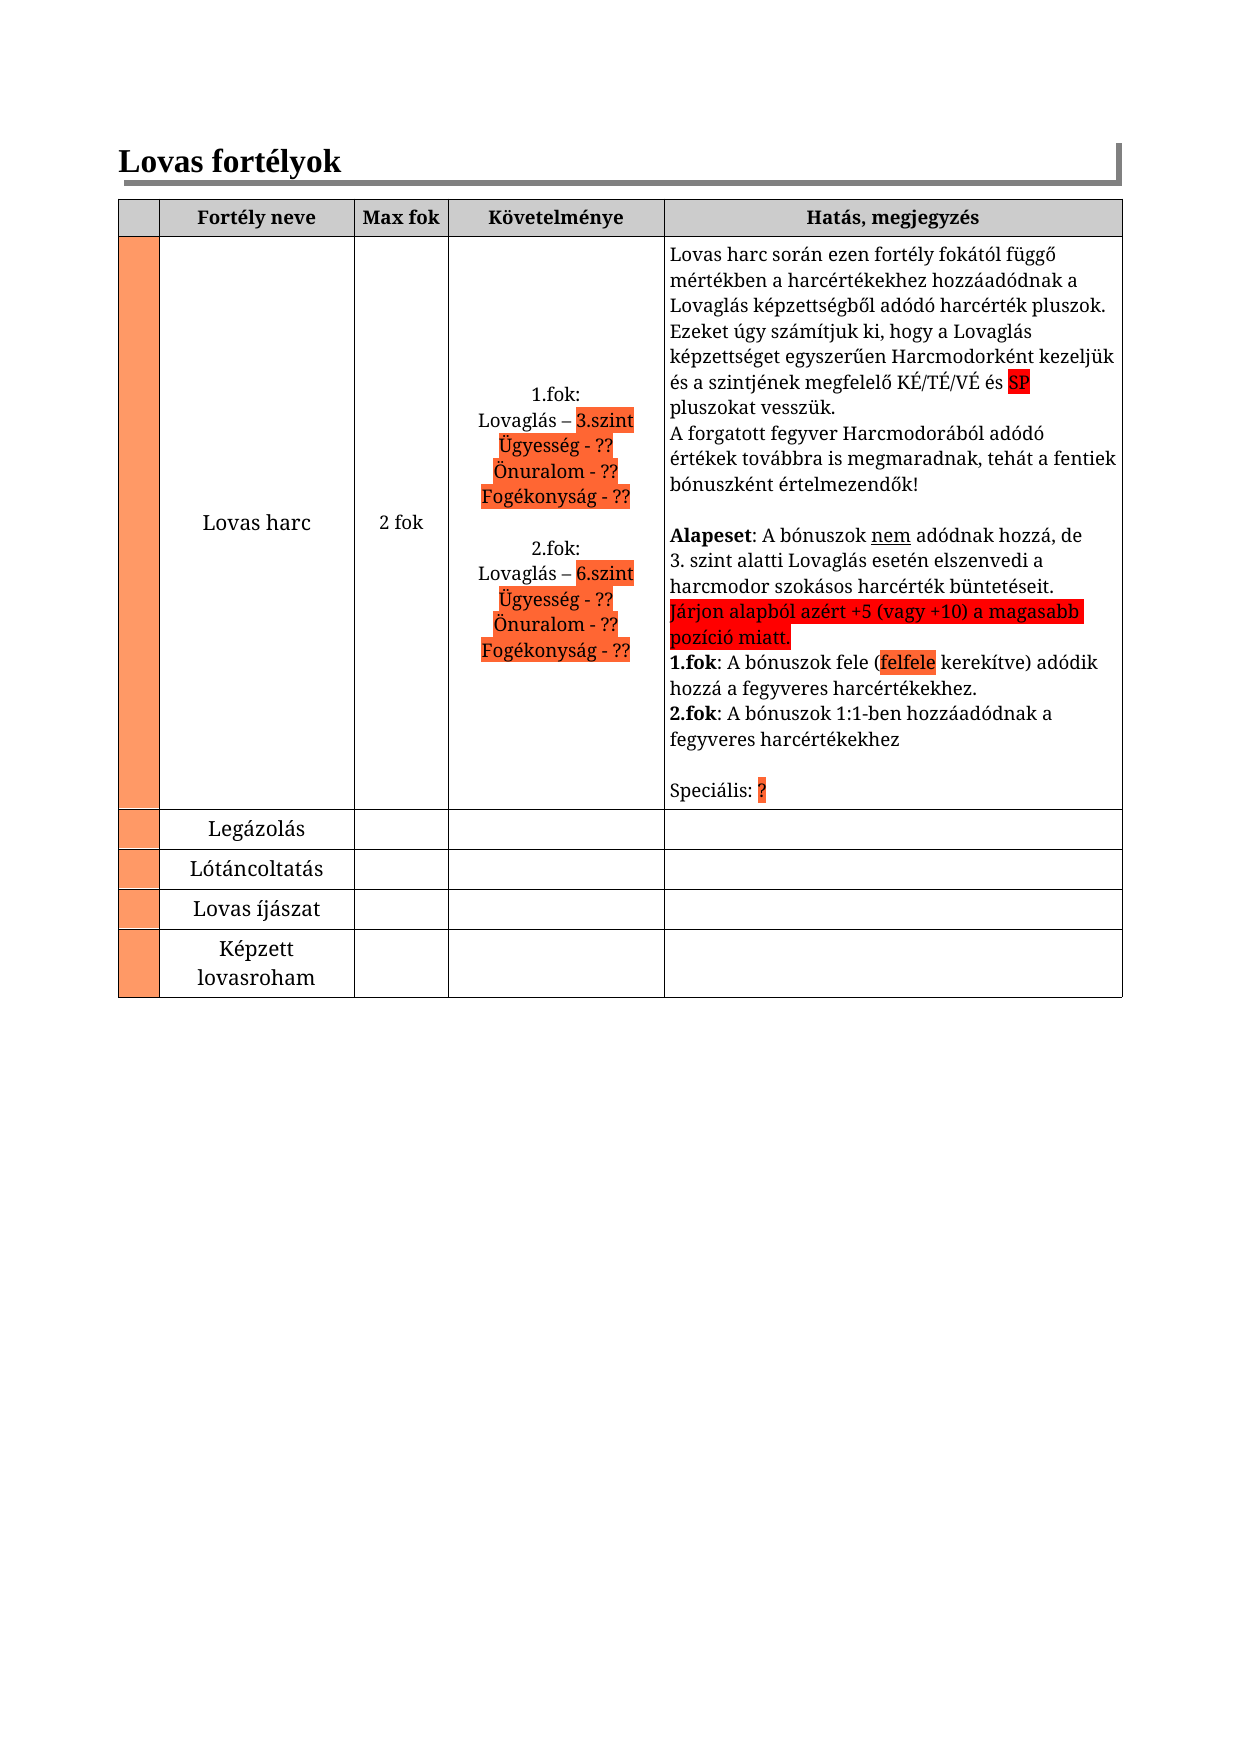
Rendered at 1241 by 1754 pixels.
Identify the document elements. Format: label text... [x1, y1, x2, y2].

table_cell 1.fok: Lovaglás – 3.szint Ügyesség - ?? Önuralom - ?? Fogékonyság - ?? 2.fok: Lovaglás – 6.szint Ügyesség - ?? Önuralom - ?? Fogékonyság - ?? [449, 237, 664, 808]
table_cell [665, 930, 1122, 997]
table_cell [119, 850, 159, 888]
table_cell Legázolás [160, 810, 354, 848]
subtitle Lovas fortélyok [118, 143, 1116, 180]
table_cell [665, 810, 1122, 848]
table_cell [449, 930, 664, 997]
table_cell [665, 850, 1122, 888]
table_cell [355, 850, 448, 888]
table_cell [449, 890, 664, 928]
table_cell [355, 930, 448, 997]
table_header Követelménye [449, 200, 664, 236]
table_header [119, 200, 159, 236]
table_header Fortély neve [160, 200, 354, 236]
table_cell [119, 237, 159, 808]
table_cell [449, 850, 664, 888]
table_header Hatás, megjegyzés [665, 200, 1122, 236]
table_cell Képzett lovasroham [160, 930, 354, 997]
table_cell [355, 810, 448, 848]
table_cell Lovas harc során ezen fortély fokától függő mértékben a harcértékekhez hozzáadódnak a Lovaglás képzettségből adódó harcérték pluszok. Ezeket úgy számítjuk ki, hogy a Lovaglás képzettséget egyszerűen Harcmodorként kezeljük és a szintjének megfelelő KÉ/TÉ/VÉ és SP pluszokat vesszük. A forgatott fegyver Harcmodorából adódó értékek továbbra is megmaradnak, tehát a fentiek bónuszként értelmezendők! Alapeset: A bónuszok nem adódnak hozzá, de 3. szint alatti Lovaglás esetén elszenvedi a harcmodor szokásos harcérték büntetéseit. Járjon alapból azért +5 (vagy +10) a magasabb pozíció miatt. 1.fok: A bónuszok fele (felfele kerekítve) adódik hozzá a fegyveres harcértékekhez. 2.fok: A bónuszok 1:1-ben hozzáadódnak a fegyveres harcértékekhez Speciális: ? [665, 237, 1122, 808]
table_cell [665, 890, 1122, 928]
table_cell 2 fok [355, 237, 448, 808]
table_cell [449, 810, 664, 848]
table_cell [119, 930, 159, 997]
table_header Max fok [355, 200, 448, 236]
table_cell [355, 890, 448, 928]
table_cell Lovas harc [160, 237, 354, 808]
table_cell Lótáncoltatás [160, 850, 354, 888]
table_cell Lovas íjászat [160, 890, 354, 928]
table_cell [119, 890, 159, 928]
table_cell [119, 810, 159, 848]
